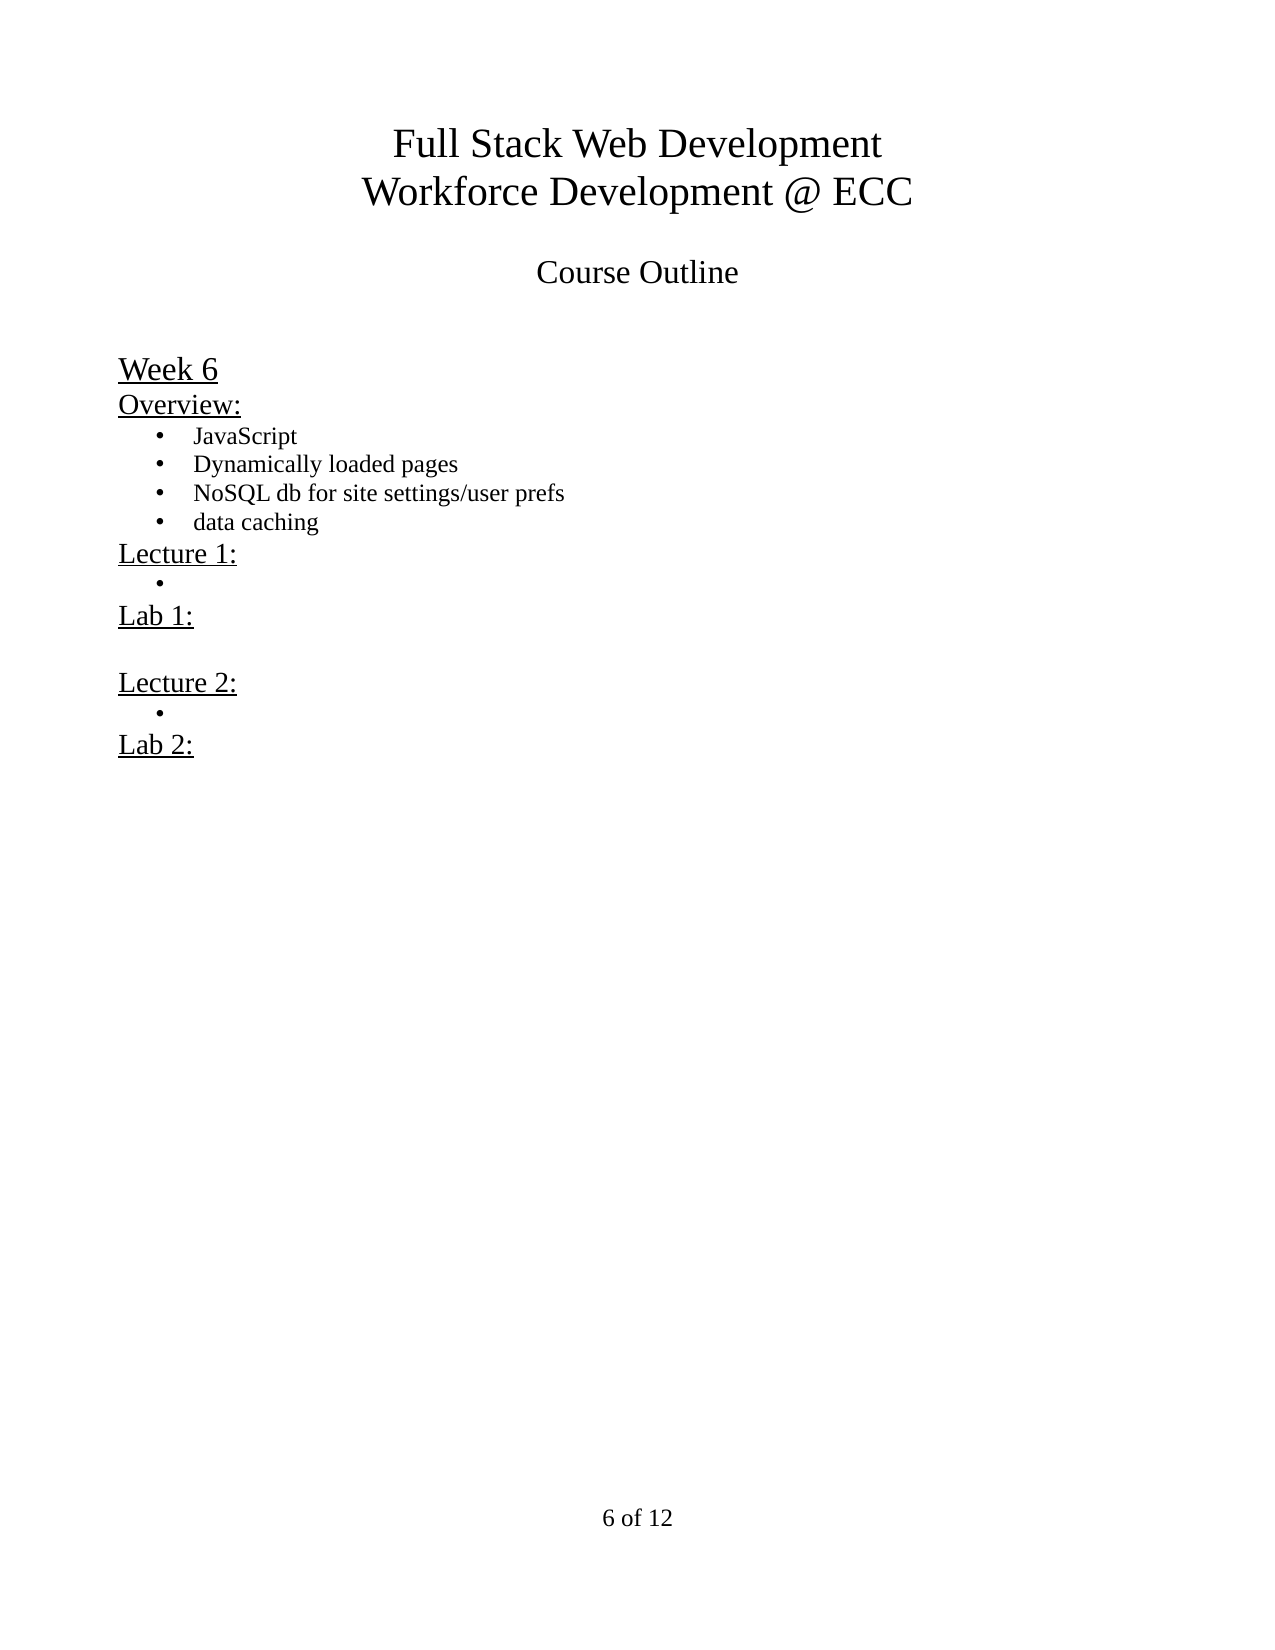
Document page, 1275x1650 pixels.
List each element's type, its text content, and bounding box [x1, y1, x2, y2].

list NoSQL db for site settings/user prefs [156, 478, 1157, 507]
text Lab 2: [118, 727, 1157, 761]
text Overview: [118, 387, 1157, 421]
text Lecture 2: [118, 665, 1157, 699]
text Lecture 1: [118, 536, 1157, 569]
list data caching [156, 507, 1157, 536]
text Lab 1: [118, 598, 1157, 632]
list JavaScript [156, 421, 1157, 449]
text Week 6 [118, 349, 1157, 387]
list Dynamically loaded pages [156, 449, 1157, 478]
